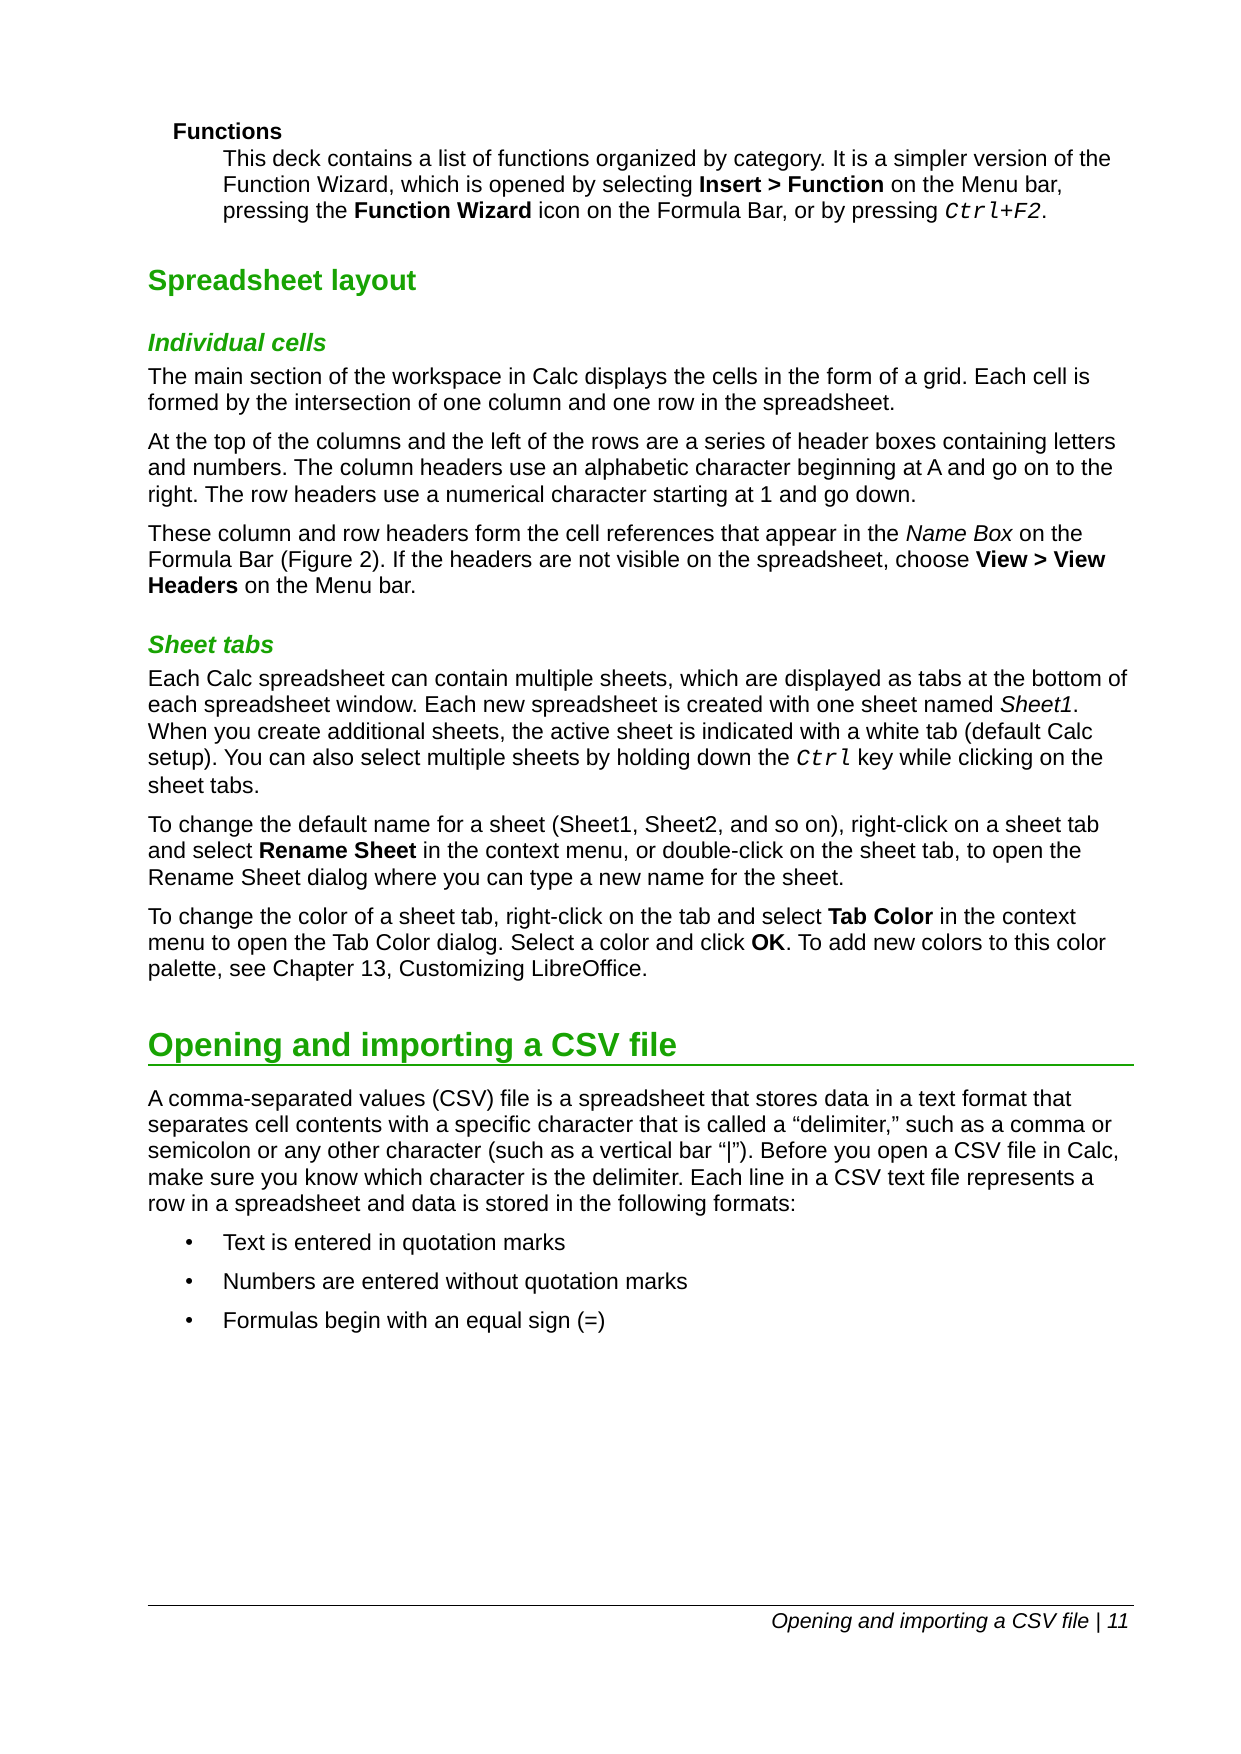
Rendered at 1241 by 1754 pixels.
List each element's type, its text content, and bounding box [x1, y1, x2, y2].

text To change the default name for a sheet (Sheet1, Sheet2, and so on), right-click on a sheet tab and select Rename Sheet in the context menu, or double-click on the sheet tab, to open the Rename Sheet dialog where you can type a new name for the sheet. [148, 811, 1134, 890]
subtitle Opening and importing a CSV file [148, 1026, 1134, 1064]
text Functions [173, 118, 1134, 144]
text These column and row headers form the cell references that appear in the Name Box on the Formula Bar (Figure 2). If the headers are not visible on the spreadsheet, choose View > View Headers on the Menu bar. [148, 519, 1134, 599]
text The main section of the workspace in Calc displays the cells in the form of a grid. Each cell is formed by the intersection of one column and one row in the spreadsheet. [148, 363, 1134, 416]
text This deck contains a list of functions organized by category. It is a simpler version of the Function Wizard, which is opened by selecting Insert > Function on the Menu bar, pressing the Function Wizard icon on the Formula Bar, or by pressing Ctrl+F2. [223, 144, 1134, 226]
subtitle Spreadsheet layout [148, 263, 1134, 297]
subtitle Sheet tabs [148, 630, 1134, 659]
text A comma-separated values (CSV) file is a spreadsheet that stores data in a text format that separates cell contents with a specific character that is called a “delimiter,” such as a comma or semicolon or any other character (such as a vertical bar “|”). Before you open a CSV file in Calc, make sure you know which character is the delimiter. Each line in a CSV text file represents a row in a spreadsheet and data is stored in the following formats: [148, 1085, 1134, 1217]
list Text is entered in quotation marks [185, 1229, 1134, 1255]
text To change the color of a sheet tab, right-click on the tab and select Tab Color in the context menu to open the Tab Color dialog. Select a color and click OK. To add new colors to this color palette, see Chapter 13, Customizing LibreOffice. [148, 903, 1134, 982]
text At the top of the columns and the left of the rows are a series of header boxes containing letters and numbers. The column headers use an alphabetic character beginning at A and go on to the right. The row headers use a numerical character starting at 1 and go down. [148, 428, 1134, 507]
list Numbers are entered without quotation marks [185, 1268, 1134, 1294]
text Each Calc spreadsheet can contain multiple sheets, which are displayed as tabs at the bottom of each spreadsheet window. Each new spreadsheet is created with one sheet named Sheet1. When you create additional sheets, the active sheet is indicated with a white tab (default Calc setup). You can also select multiple sheets by holding down the Ctrl key while clicking on the sheet tabs. [148, 665, 1134, 799]
subtitle Individual cells [148, 328, 1134, 357]
list Formulas begin with an equal sign (=) [185, 1307, 1134, 1333]
